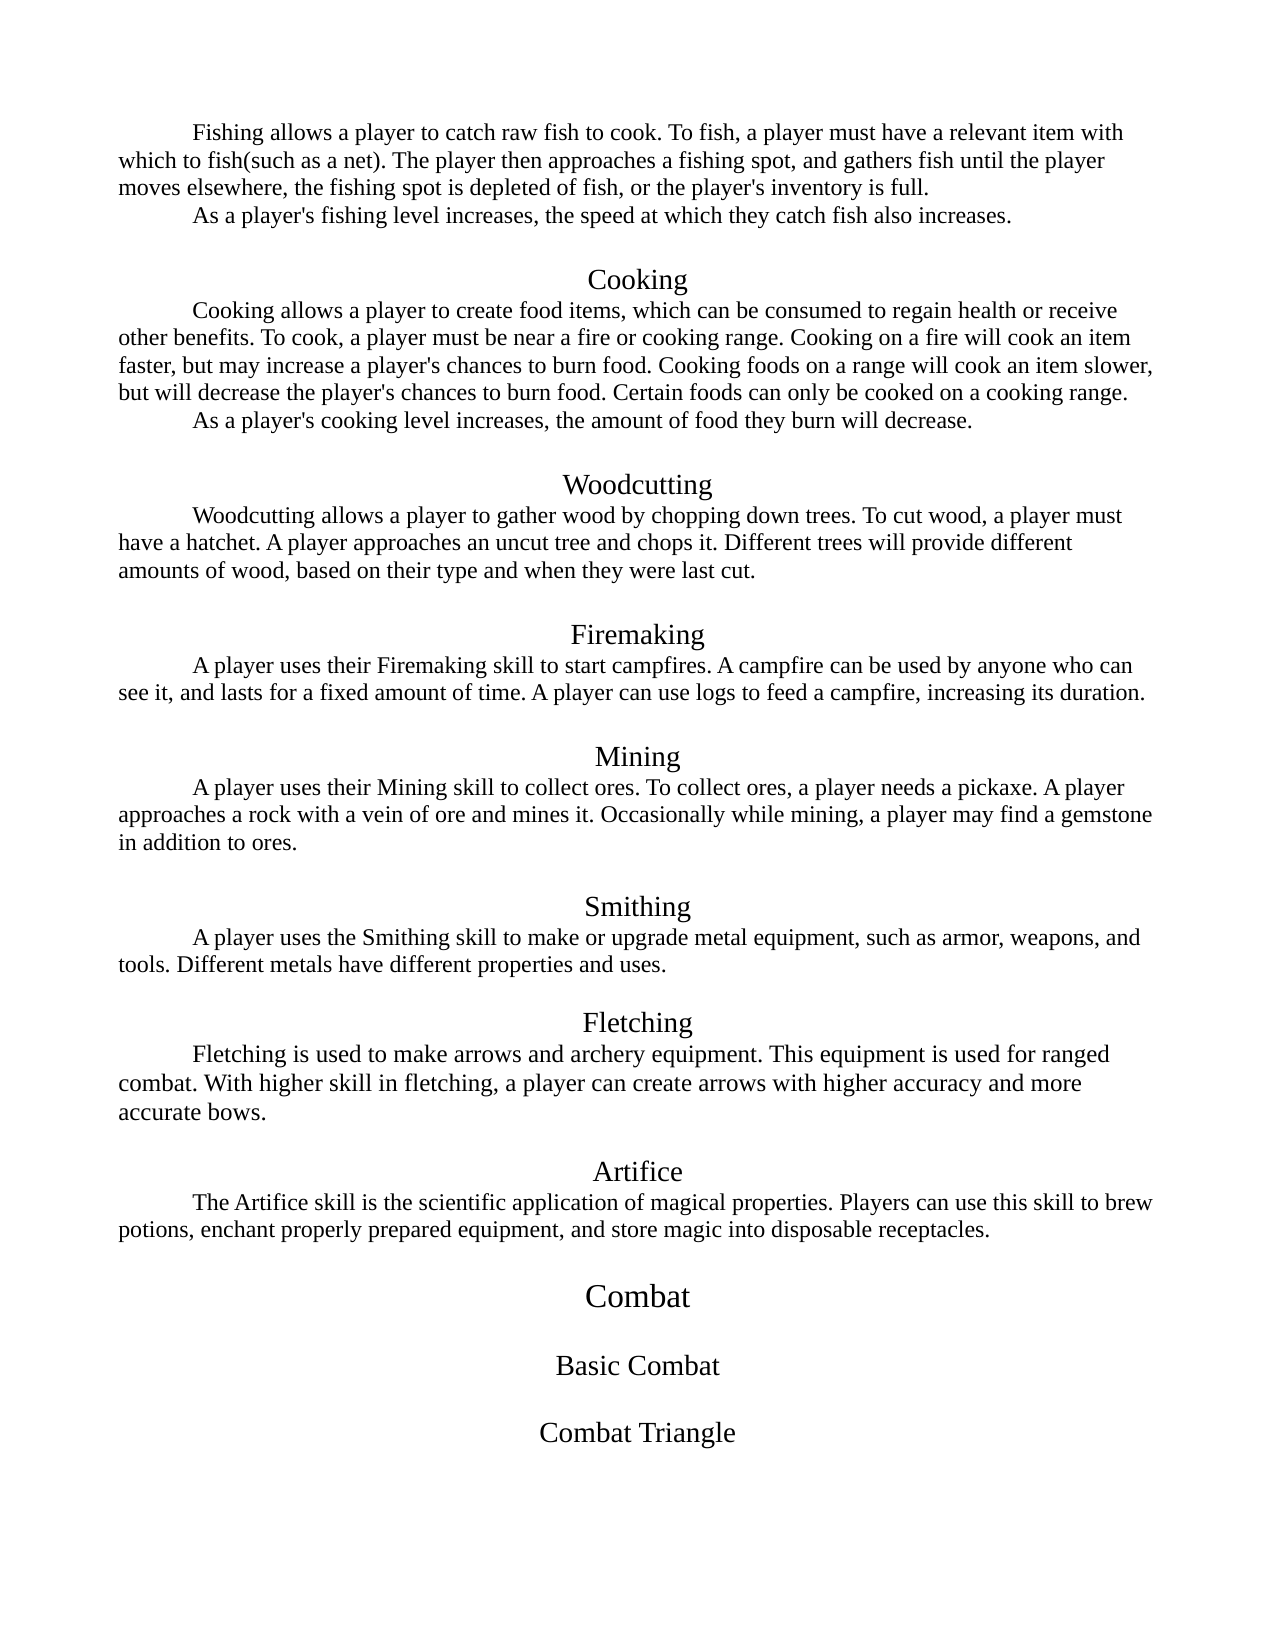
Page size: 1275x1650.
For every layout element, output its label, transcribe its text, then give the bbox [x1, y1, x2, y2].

text A player uses their Mining skill to collect ores. To collect ores, a player needs a pickaxe. A player approaches a rock with a vein of ore and mines it. Occasionally while mining, a player may find a gemstone in addition to ores. [118, 773, 1157, 856]
text Fletching [118, 1006, 1157, 1039]
text Woodcutting [118, 467, 1157, 501]
text Combat [118, 1276, 1157, 1315]
text Combat Triangle [118, 1415, 1157, 1449]
text Smithing [118, 889, 1157, 923]
text The Artifice skill is the scientific application of magical properties. Players can use this skill to brew potions, enchant properly prepared equipment, and store magic into disposable receptacles. [118, 1188, 1157, 1243]
text A player uses their Firemaking skill to start campfires. A campfire can be used by anyone who can see it, and lasts for a fixed amount of time. A player can use logs to feed a campfire, increasing its duration. [118, 651, 1157, 706]
text Woodcutting allows a player to gather wood by chopping down trees. To cut wood, a player must have a hatchet. A player approaches an uncut tree and chops it. Different trees will provide different amounts of wood, based on their type and when they were last cut. [118, 501, 1157, 583]
text Cooking [118, 262, 1157, 296]
text As a player's fishing level increases, the speed at which they catch fish also increases. [118, 201, 1157, 228]
text Artifice [118, 1154, 1157, 1188]
text Fletching is used to make arrows and archery equipment. This equipment is used for ranged combat. With higher skill in fletching, a player can create arrows with higher accuracy and more accurate bows. [118, 1039, 1157, 1125]
text Mining [118, 739, 1157, 773]
text As a player's cooking level increases, the amount of food they burn will decrease. [118, 406, 1157, 434]
text A player uses the Smithing skill to make or upgrade metal equipment, such as armor, weapons, and tools. Different metals have different properties and uses. [118, 923, 1157, 978]
text Basic Combat [118, 1348, 1157, 1382]
text Cooking allows a player to create food items, which can be consumed to regain health or receive other benefits. To cook, a player must be near a fire or cooking range. Cooking on a fire will cook an item faster, but may increase a player's chances to burn food. Cooking foods on a range will cook an item slower, but will decrease the player's chances to burn food. Certain foods can only be cooked on a cooking range. [118, 296, 1157, 406]
text Fishing allows a player to catch raw fish to cook. To fish, a player must have a relevant item with which to fish(such as a net). The player then approaches a fishing spot, and gathers fish until the player moves elsewhere, the fishing spot is depleted of fish, or the player's inventory is full. [118, 118, 1157, 201]
text Firemaking [118, 617, 1157, 651]
